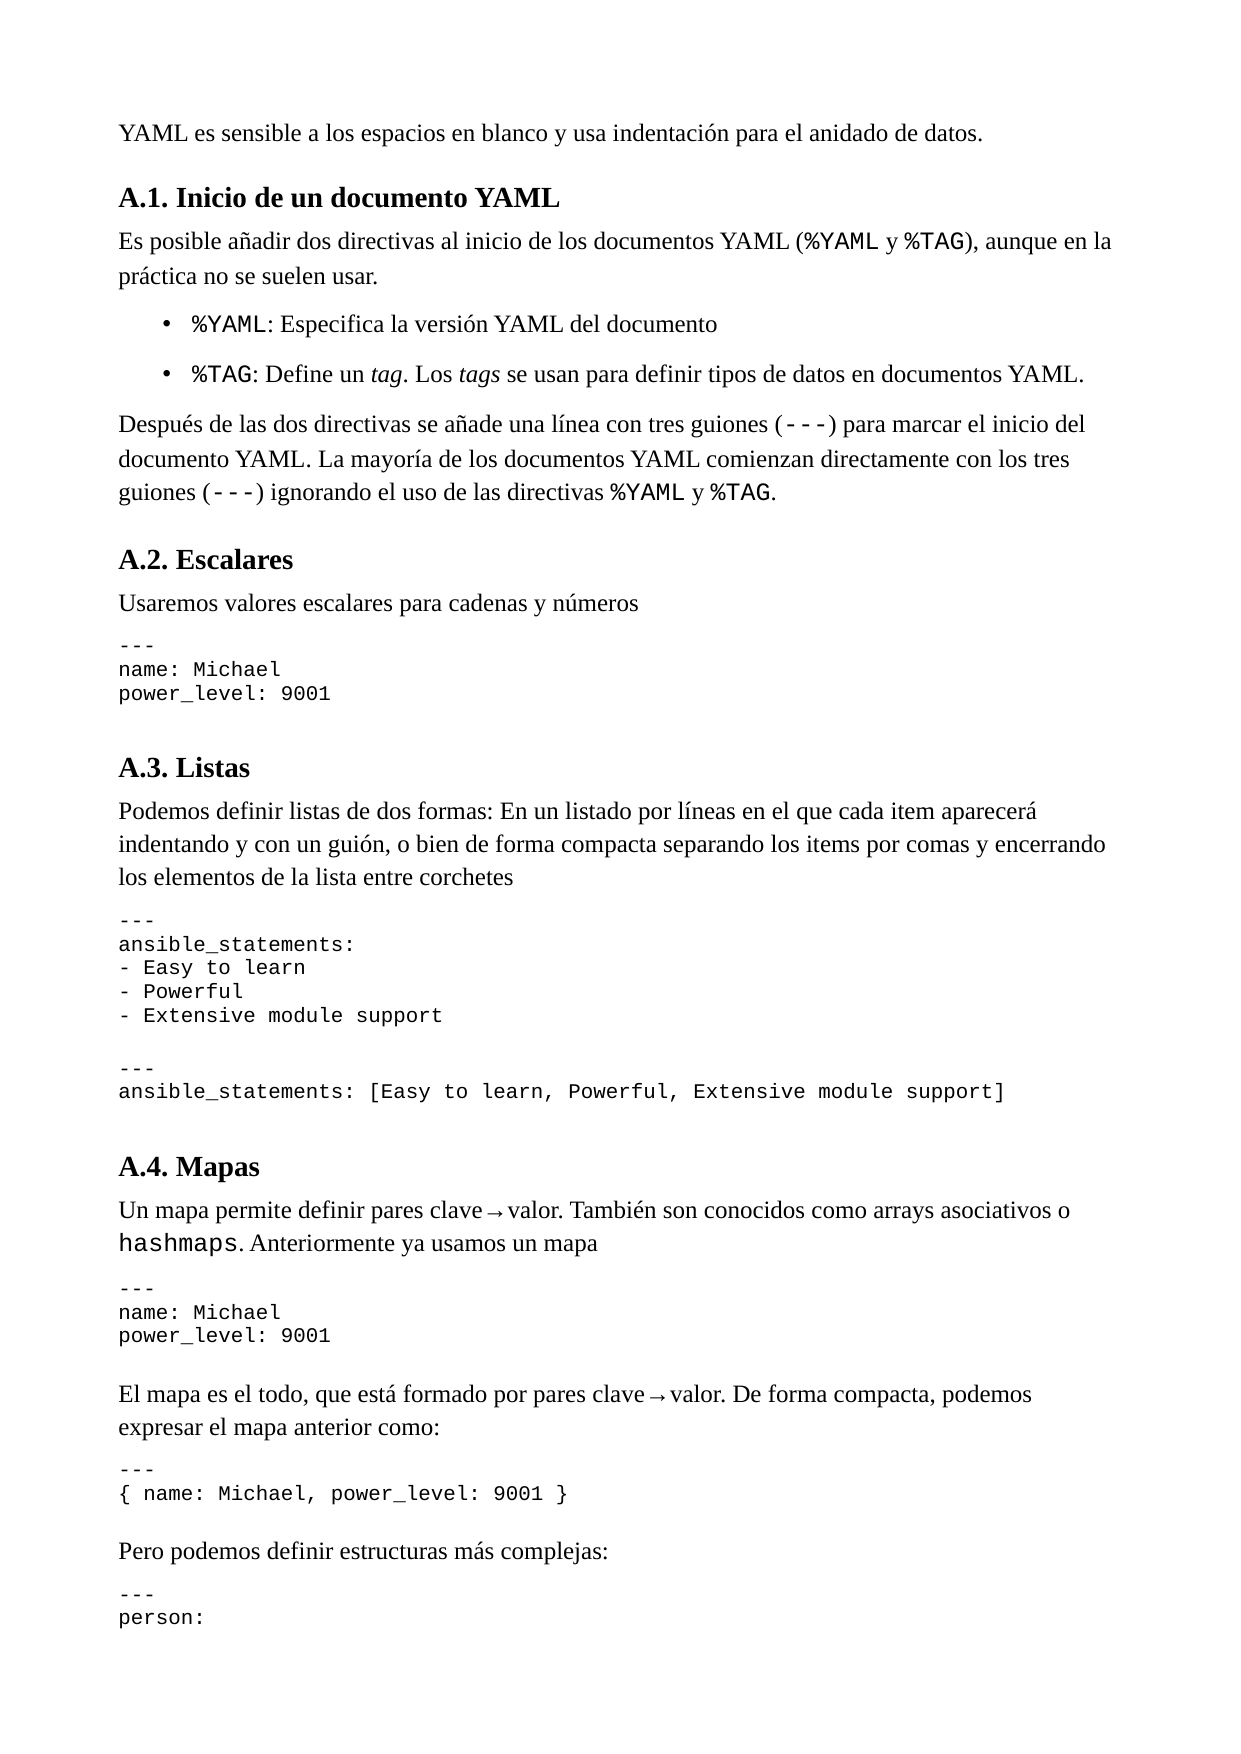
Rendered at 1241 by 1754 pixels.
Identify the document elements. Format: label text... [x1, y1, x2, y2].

text ansible_statements: [118, 934, 1122, 957]
text name: Michael [118, 1302, 1122, 1326]
text ansible_statements: [Easy to learn, Powerful, Extensive module support] [118, 1081, 1122, 1105]
text --- [118, 1278, 1122, 1302]
text name: Michael [118, 659, 1122, 683]
text - Easy to learn [118, 957, 1122, 981]
subtitle A.2. Escalares [118, 542, 1122, 575]
text --- [118, 1459, 1122, 1483]
subtitle A.4. Mapas [118, 1149, 1122, 1183]
text --- [118, 635, 1122, 659]
text Es posible añadir dos directivas al inicio de los documentos YAML (%YAML y %TAG), aunque en la práctica no se suelen usar. [118, 226, 1122, 290]
text Pero podemos definir estructuras más complejas: [118, 1536, 1122, 1565]
text power_level: 9001 [118, 683, 1122, 706]
text --- [118, 1584, 1122, 1607]
text { name: Michael, power_level: 9001 } [118, 1483, 1122, 1507]
list %YAML: Especifica la versión YAML del documento [162, 309, 1122, 340]
subtitle A.1. Inicio de un documento YAML [118, 180, 1122, 214]
text - Powerful [118, 981, 1122, 1005]
text Usaremos valores escalares para cadenas y números [118, 588, 1122, 617]
text - Extensive module support [118, 1005, 1122, 1028]
text YAML es sensible a los espacios en blanco y usa indentación para el anidado de datos. [118, 118, 1122, 147]
text Un mapa permite definir pares clave→valor. También son conocidos como arrays asociativos o hashmaps. Anteriormente ya usamos un mapa [118, 1195, 1122, 1259]
text Después de las dos directivas se añade una línea con tres guiones (---) para marcar el inicio del documento YAML. La mayoría de los documentos YAML comienzan directamente con los tres guiones (---) ignorando el uso de las directivas %YAML y %TAG. [118, 409, 1122, 508]
text --- [118, 1058, 1122, 1081]
text person: [118, 1607, 1122, 1631]
text power_level: 9001 [118, 1326, 1122, 1349]
text El mapa es el todo, que está formado por pares clave→valor. De forma compacta, podemos expresar el mapa anterior como: [118, 1379, 1122, 1440]
text --- [118, 910, 1122, 934]
subtitle A.3. Listas [118, 750, 1122, 784]
list %TAG: Define un tag. Los tags se usan para definir tipos de datos en documentos YAML. [162, 359, 1122, 390]
text Podemos definir listas de dos formas: En un listado por líneas en el que cada item aparecerá indentando y con un guión, o bien de forma compacta separando los items por comas y encerrando los elementos de la lista entre corchetes [118, 796, 1122, 891]
